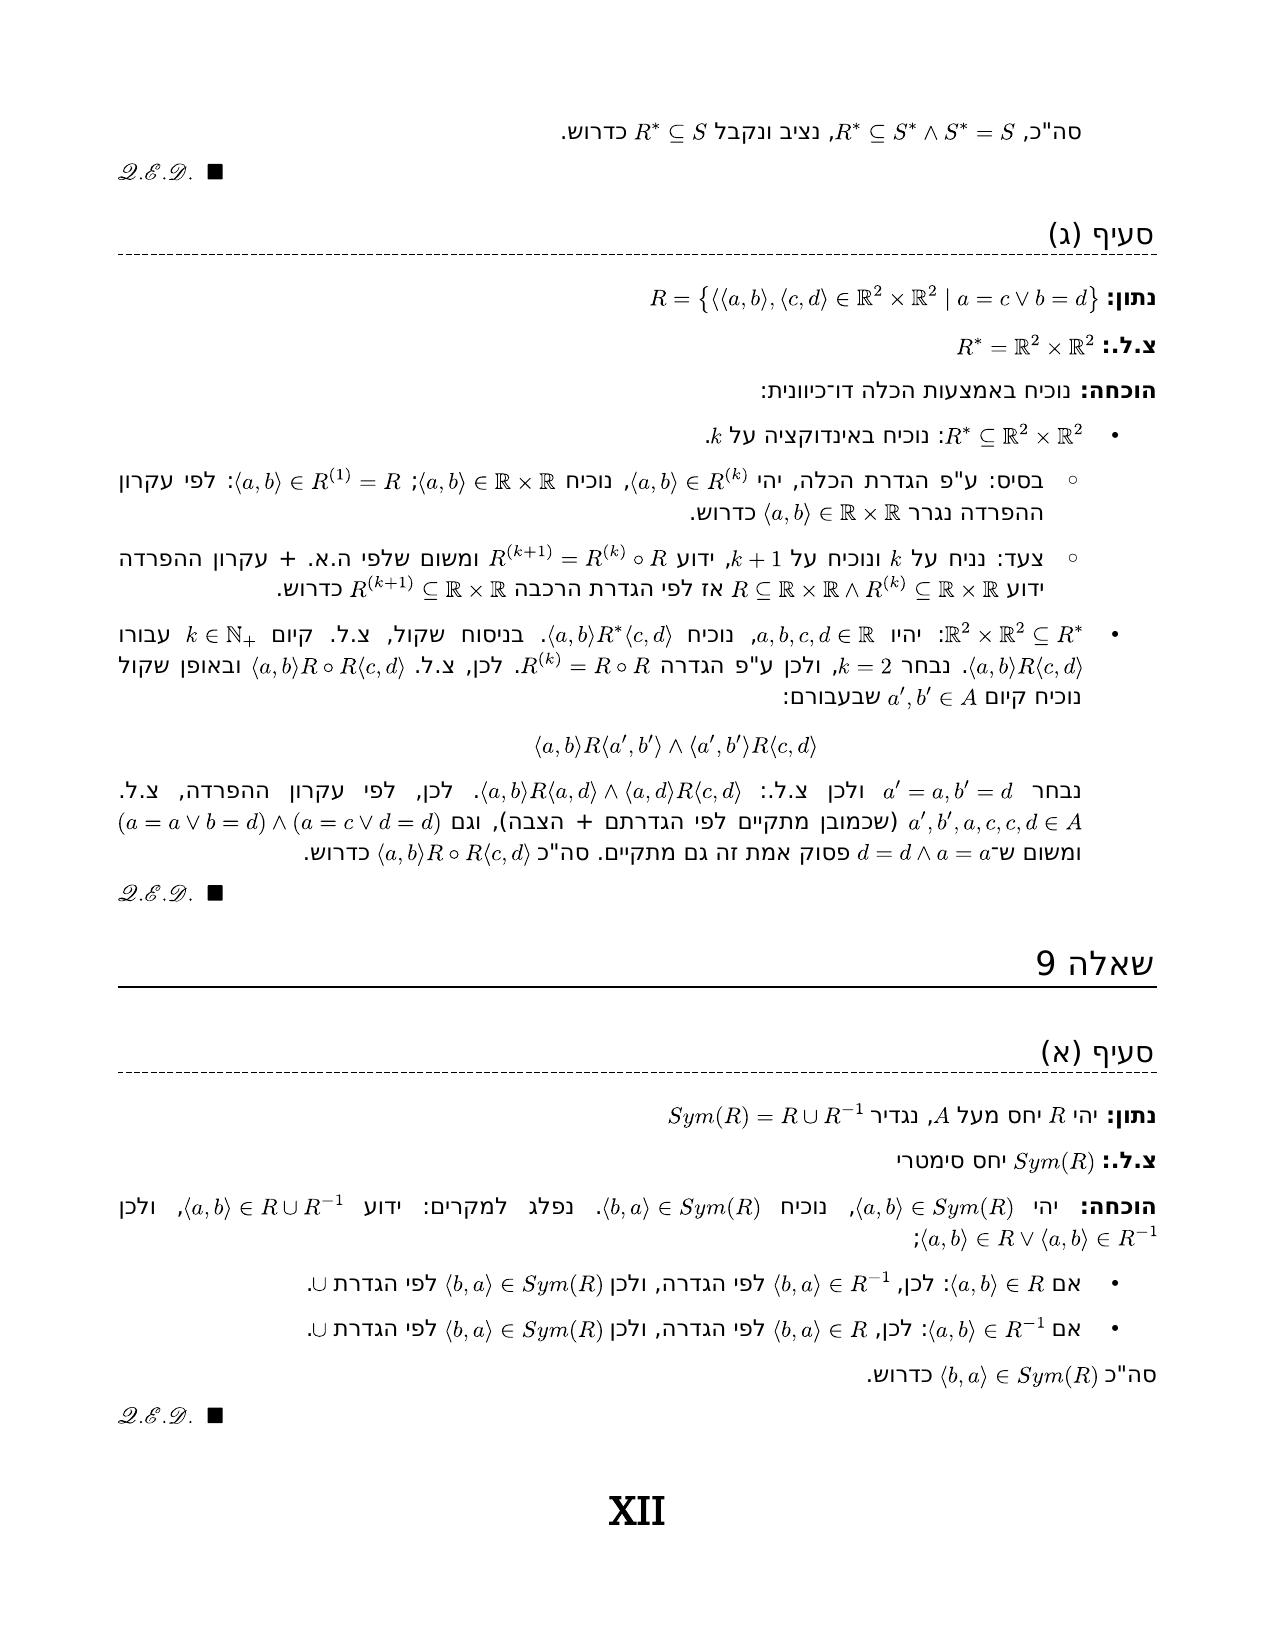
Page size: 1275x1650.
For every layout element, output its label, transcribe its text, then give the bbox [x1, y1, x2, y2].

text צ.ל.: [118, 332, 1157, 358]
text נתון: [118, 284, 1157, 313]
text סה"כ כדרוש. [118, 1361, 1157, 1388]
subtitle שאלה 9 [118, 941, 1157, 986]
list אם : לכן, לפי הגדרה, ולכן לפי הגדרת . [971, 1316, 1119, 1343]
text נתון: יהי יחס מעל , נגדיר [118, 1102, 1157, 1129]
list נבחר ולכן צ.ל.: . לכן, לפי עקרון ההפרדה, צ.ל. (שכמובן מתקיים לפי הגדרתם + הצבה), וגם ומשום ש־ פסוק אמת זה גם מתקיים. סה"כ כדרוש. [118, 777, 1119, 866]
subtitle סעיף (א) [118, 1032, 1157, 1072]
text הוכחה: יהי , נוכיח . נפלג למקרים: ידוע , ולכן ; [118, 1193, 1157, 1251]
list : נוכיח באינדוקציה על . [118, 422, 1119, 449]
text צ.ל.: יחס סימטרי [118, 1147, 1157, 1174]
list בסיס: ע"פ הגדרת הכלה, יהי , נוכיח ; : לפי עקרון ההפרדה נגרר כדרוש. [118, 467, 1082, 526]
list סה"כ, , נציב ונקבל כדרוש. [118, 118, 1119, 145]
subtitle סעיף (ג) [118, 214, 1157, 254]
list אם : לכן, לפי הגדרה, ולכן לפי הגדרת . [118, 1270, 1119, 1297]
list : יהיו , נוכיח . בניסוח שקול, צ.ל. קיום עבורו . נבחר , ולכן ע"פ הגדרה . לכן, צ.ל. ובאופן שקול נוכיח קיום שבעבורם: [118, 621, 1119, 710]
text הוכחה: נוכיח באמצעות הכלה דו־כיוונית: [118, 377, 1157, 404]
list אם : לכן, לפי הגדרה, ולכן לפי הגדרת . [118, 1316, 1041, 1343]
list צעד: נניח על ונוכיח על , ידוע ומשום שלפי ה.א. + עקרון ההפרדה ידוע אז לפי הגדרת הרכבה כדרוש. [118, 544, 1082, 602]
